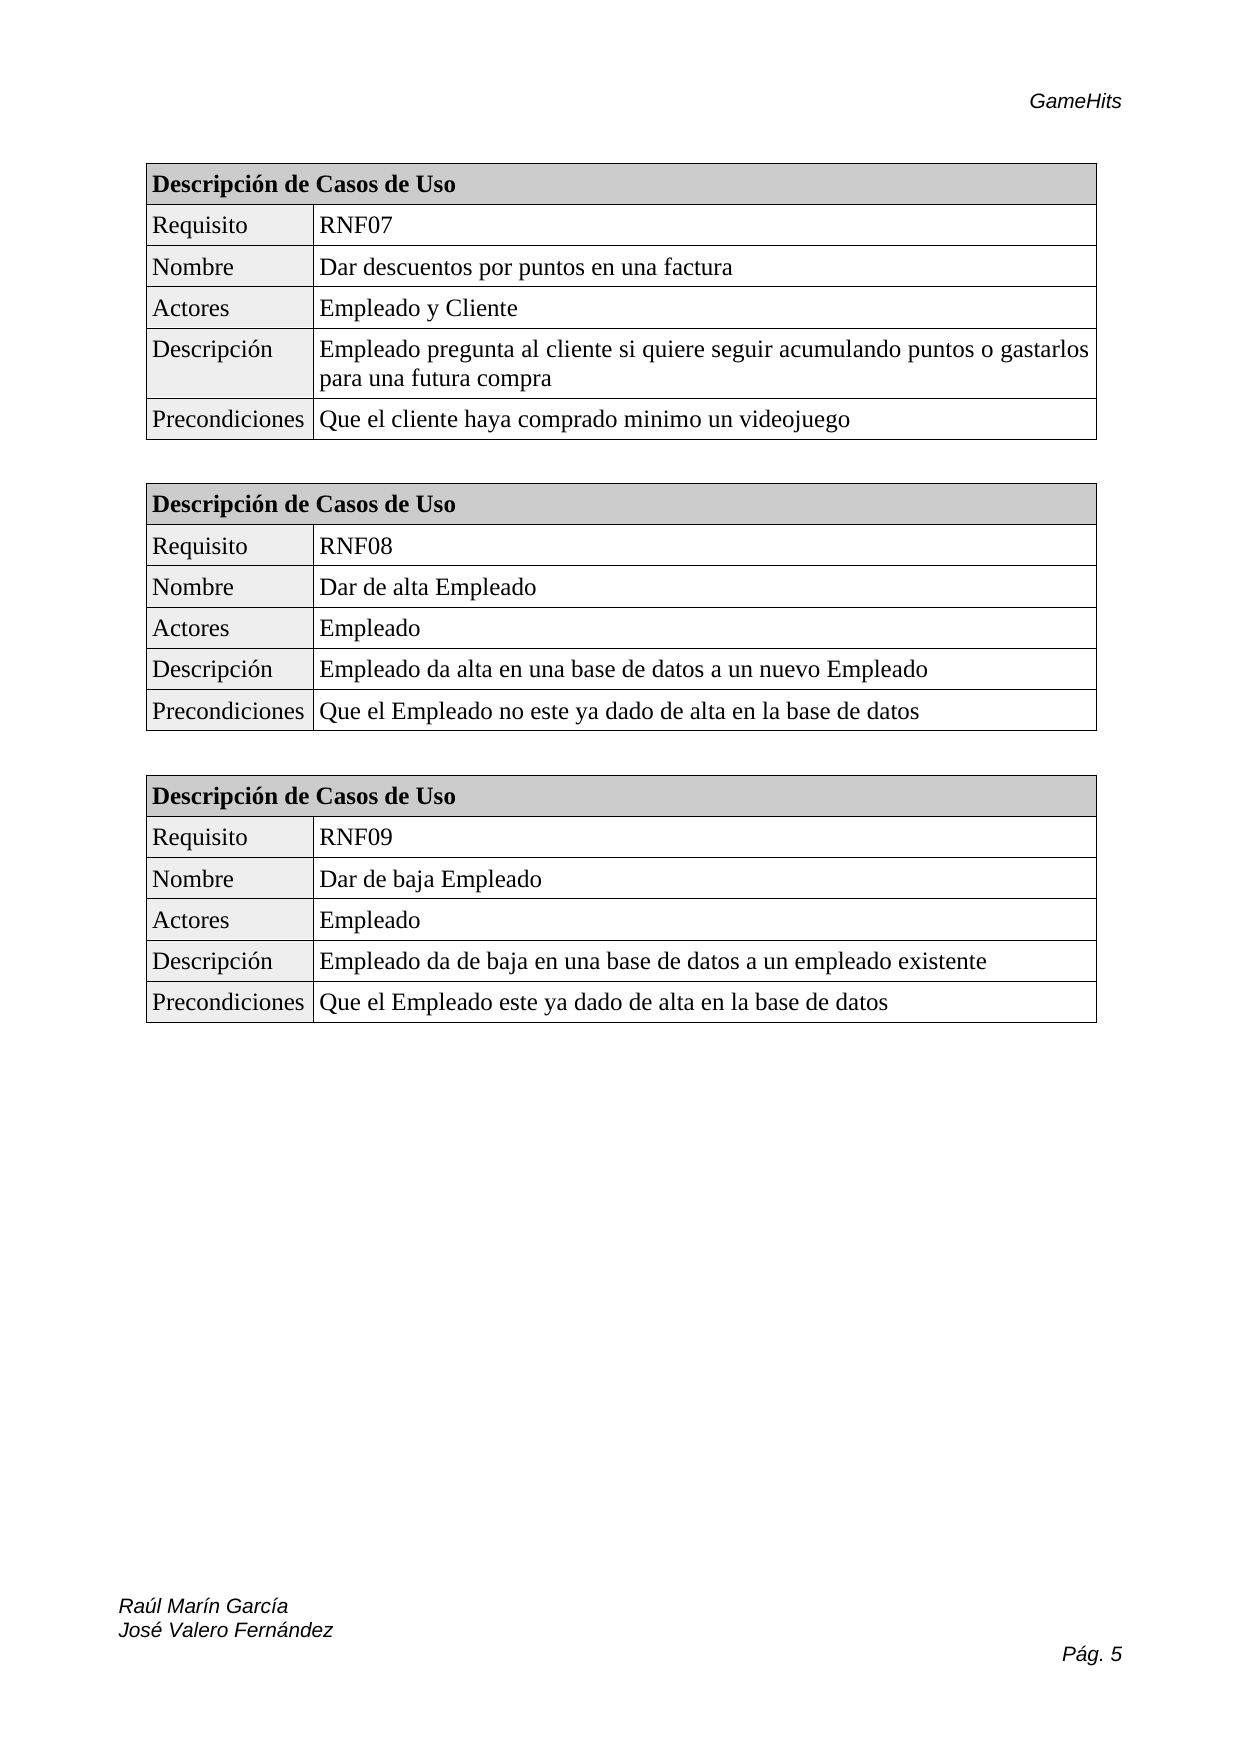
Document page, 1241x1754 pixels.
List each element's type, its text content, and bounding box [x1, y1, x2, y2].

table_cell Que el cliente haya comprado minimo un videojuego [314, 399, 1096, 439]
table_header Descripción de Casos de Uso [147, 484, 1096, 524]
table_cell Precondiciones [147, 399, 313, 439]
table_cell Actores [147, 608, 313, 648]
table_cell Precondiciones [147, 690, 313, 730]
table_cell Descripción [147, 941, 313, 981]
table_cell Precondiciones [147, 982, 313, 1022]
table_cell Dar de baja Empleado [314, 858, 1096, 898]
table_cell Empleado da alta en una base de datos a un nuevo Empleado [314, 649, 1096, 689]
table_cell Nombre [147, 566, 313, 607]
table_cell Empleado [314, 608, 1096, 648]
table_cell Empleado [314, 899, 1096, 939]
table_header Descripción de Casos de Uso [147, 164, 1096, 204]
table_cell RNF09 [314, 817, 1096, 857]
table_cell Empleado pregunta al cliente si quiere seguir acumulando puntos o gastarlos para una futura compra [314, 329, 1096, 397]
table_header Descripción de Casos de Uso [147, 776, 1096, 816]
table_cell Nombre [147, 858, 313, 898]
table_cell RNF08 [314, 525, 1096, 565]
table_cell Empleado da de baja en una base de datos a un empleado existente [314, 941, 1096, 981]
table_cell Nombre [147, 246, 313, 286]
table_cell Requisito [147, 817, 313, 857]
table_cell Descripción [147, 329, 313, 397]
table_cell Requisito [147, 205, 313, 245]
table_cell Descripción [147, 649, 313, 689]
table_cell Actores [147, 899, 313, 939]
table_cell Que el Empleado este ya dado de alta en la base de datos [314, 982, 1096, 1022]
table_cell Dar descuentos por puntos en una factura [314, 246, 1096, 286]
table_cell Dar de alta Empleado [314, 566, 1096, 607]
table_cell Que el Empleado no este ya dado de alta en la base de datos [314, 690, 1096, 730]
table_cell Requisito [147, 525, 313, 565]
table_cell Actores [147, 287, 313, 327]
table_cell Empleado y Cliente [314, 287, 1096, 327]
table_cell RNF07 [314, 205, 1096, 245]
